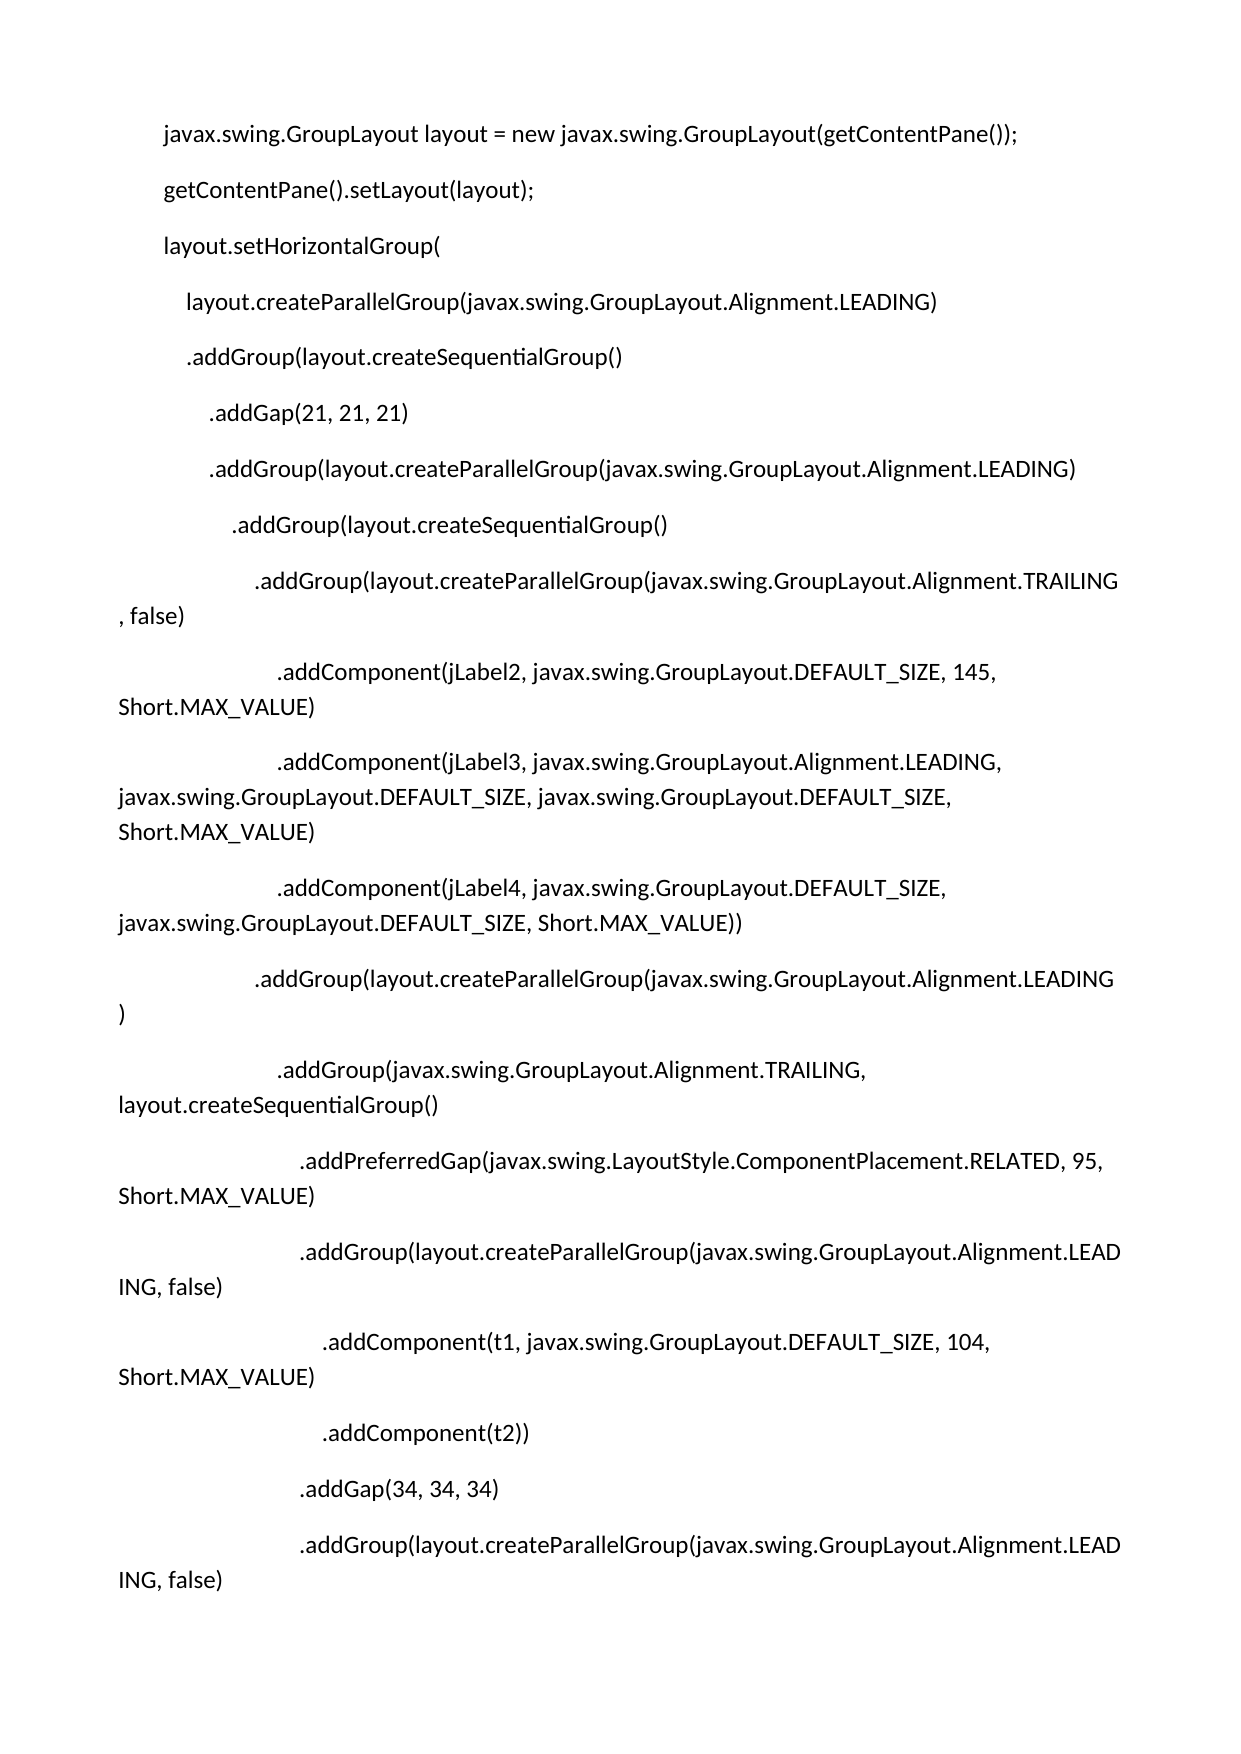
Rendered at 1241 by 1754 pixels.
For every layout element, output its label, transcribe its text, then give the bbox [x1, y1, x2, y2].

text layout.setHorizontalGroup( [118, 230, 1122, 260]
text .addPreferredGap(javax.swing.LayoutStyle.ComponentPlacement.RELATED, 95, Short.MAX_VALUE) [118, 1145, 1122, 1210]
text .addGap(21, 21, 21) [118, 397, 1122, 428]
text .addGroup(layout.createParallelGroup(javax.swing.GroupLayout.Alignment.LEADING, false) [118, 1529, 1122, 1594]
text javax.swing.GroupLayout layout = new javax.swing.GroupLayout(getContentPane()); [118, 118, 1122, 149]
text .addGroup(layout.createParallelGroup(javax.swing.GroupLayout.Alignment.LEADING, false) [118, 1236, 1122, 1301]
text .addGroup(layout.createParallelGroup(javax.swing.GroupLayout.Alignment.LEADING) [118, 453, 1122, 484]
text .addComponent(jLabel2, javax.swing.GroupLayout.DEFAULT_SIZE, 145, Short.MAX_VALUE) [118, 656, 1122, 721]
text .addGroup(layout.createParallelGroup(javax.swing.GroupLayout.Alignment.LEADING) [118, 963, 1122, 1029]
text .addGroup(layout.createSequentialGroup() [118, 341, 1122, 372]
text .addGroup(javax.swing.GroupLayout.Alignment.TRAILING, layout.createSequentialGroup() [118, 1054, 1122, 1119]
text .addGap(34, 34, 34) [118, 1473, 1122, 1504]
text .addComponent(jLabel3, javax.swing.GroupLayout.Alignment.LEADING, javax.swing.GroupLayout.DEFAULT_SIZE, javax.swing.GroupLayout.DEFAULT_SIZE, Short.MAX_VALUE) [118, 746, 1122, 847]
text getContentPane().setLayout(layout); [118, 174, 1122, 204]
text .addComponent(t2)) [118, 1417, 1122, 1448]
text .addGroup(layout.createSequentialGroup() [118, 509, 1122, 539]
text .addGroup(layout.createParallelGroup(javax.swing.GroupLayout.Alignment.TRAILING, false) [118, 565, 1122, 630]
text .addComponent(jLabel4, javax.swing.GroupLayout.DEFAULT_SIZE, javax.swing.GroupLayout.DEFAULT_SIZE, Short.MAX_VALUE)) [118, 872, 1122, 938]
text .addComponent(t1, javax.swing.GroupLayout.DEFAULT_SIZE, 104, Short.MAX_VALUE) [118, 1326, 1122, 1392]
text layout.createParallelGroup(javax.swing.GroupLayout.Alignment.LEADING) [118, 286, 1122, 316]
